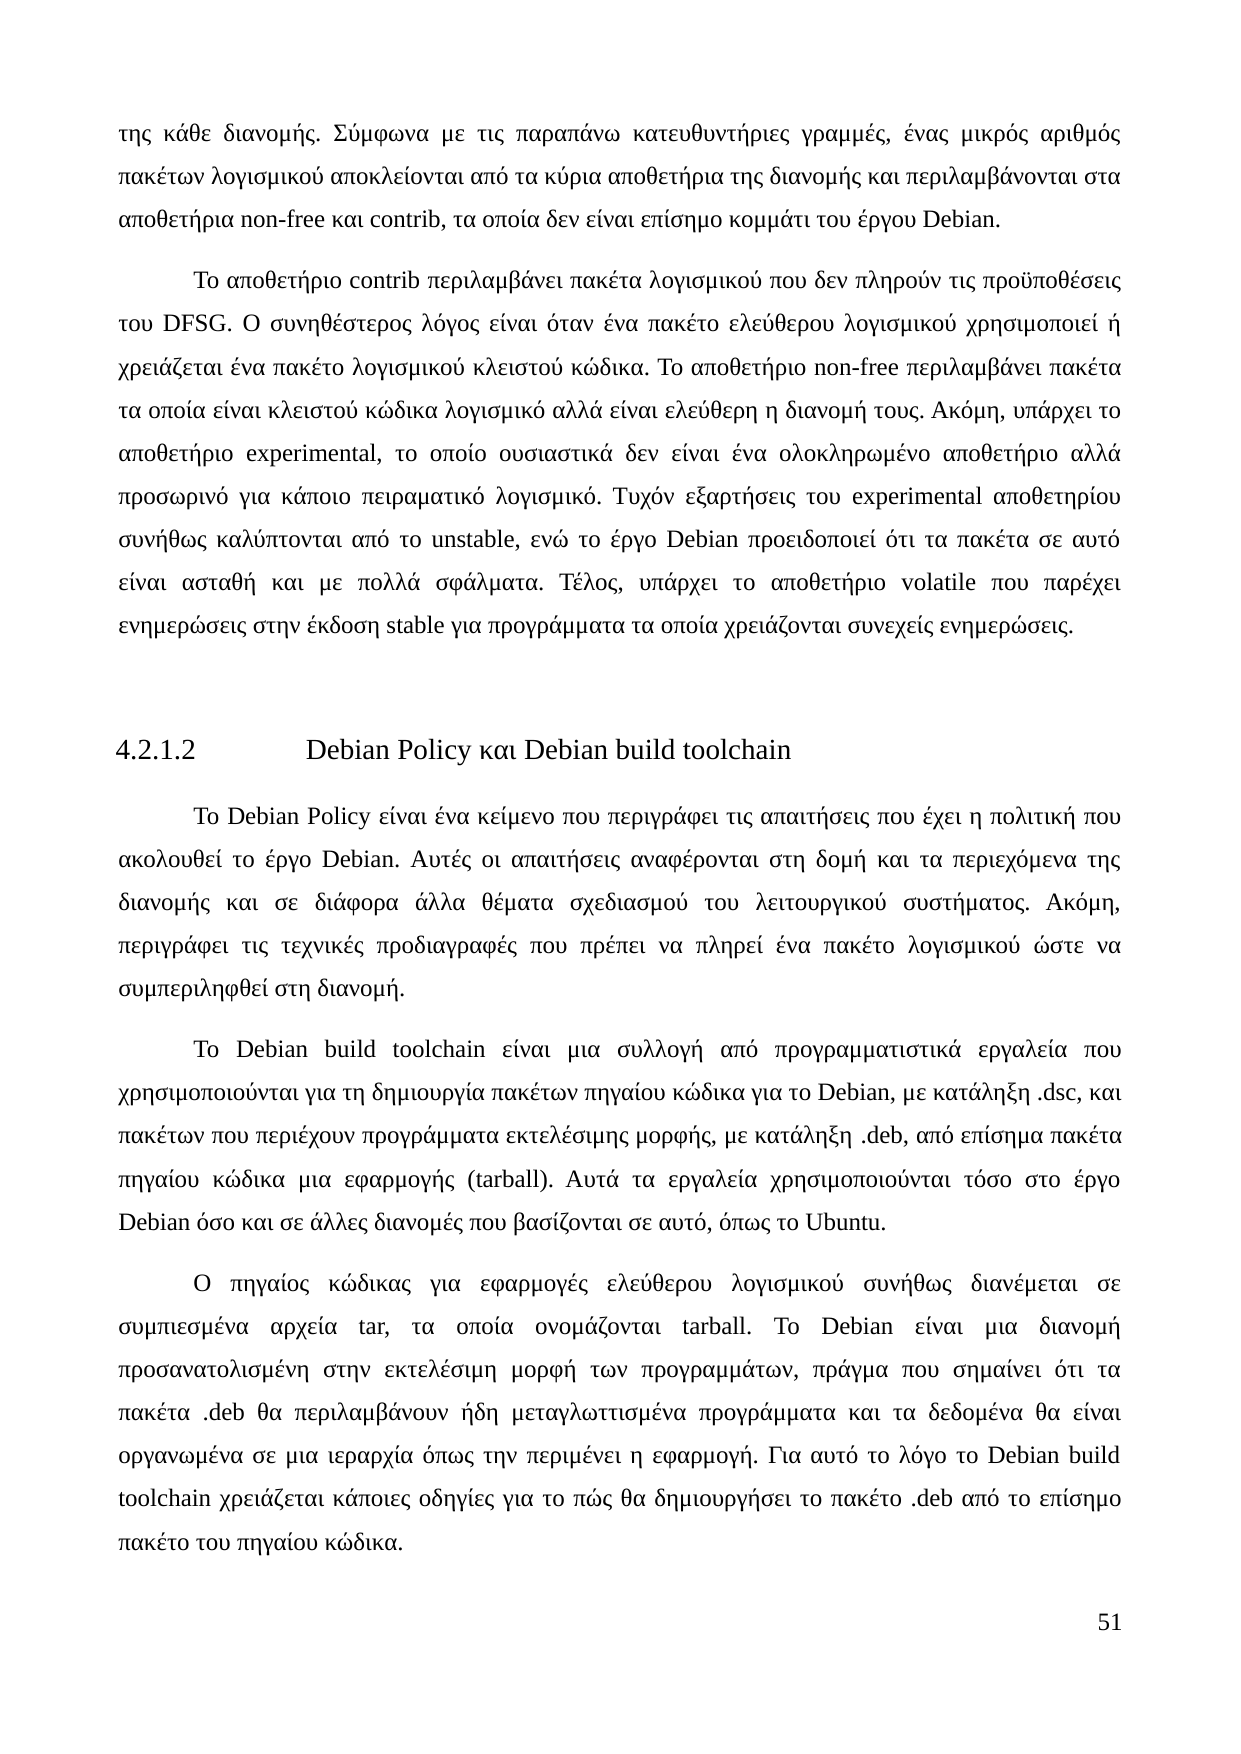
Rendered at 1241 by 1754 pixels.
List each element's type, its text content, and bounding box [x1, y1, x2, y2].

text Το Debian Policy είναι ένα κείμενο που περιγράφει τις απαιτήσεις που έχει η πολιτική που ακολουθεί το έργο Debian. Αυτές οι απαιτήσεις αναφέρονται στη δομή και τα περιεχόμενα της διανομής και σε διάφορα άλλα θέματα σχεδιασμού του λειτουργικού συστήματος. Ακόμη, περιγράφει τις τεχνικές προδιαγραφές που πρέπει να πληρεί ένα πακέτο λογισμικού ώστε να συμπεριληφθεί στη διανομή. [118, 801, 1122, 1002]
text Ο πηγαίος κώδικας για εφαρμογές ελεύθερου λογισμικού συνήθως διανέμεται σε συμπιεσμένα αρχεία tar, τα οποία ονομάζονται tarball. Το Debian είναι μια διανομή προσανατολισμένη στην εκτελέσιμη μορφή των προγραμμάτων, πράγμα που σημαίνει ότι τα πακέτα .deb θα περιλαμβάνουν ήδη μεταγλωττισμένα προγράμματα και τα δεδομένα θα είναι οργανωμένα σε μια ιεραρχία όπως την περιμένει η εφαρμογή. Για αυτό το λόγο το Debian build toolchain χρειάζεται κάποιες οδηγίες για το πώς θα δημιουργήσει το πακέτο .deb από το επίσημο πακέτο του πηγαίου κώδικα. [118, 1268, 1122, 1555]
text της κάθε διανομής. Σύμφωνα με τις παραπάνω κατευθυντήριες γραμμές, ένας μικρός αριθμός πακέτων λογισμικού αποκλείονται από τα κύρια αποθετήρια της διανομής και περιλαμβάνονται στα αποθετήρια non-free και contrib, τα οποία δεν είναι επίσημο κομμάτι του έργου Debian. [118, 118, 1122, 233]
text Το Debian build toolchain είναι μια συλλογή από προγραμματιστικά εργαλεία που χρησιμοποιούνται για τη δημιουργία πακέτων πηγαίου κώδικα για το Debian, με κατάληξη .dsc, και πακέτων που περιέχουν προγράμματα εκτελέσιμης μορφής, με κατάληξη .deb, από επίσημα πακέτα πηγαίου κώδικα μια εφαρμογής (tarball). Αυτά τα εργαλεία χρησιμοποιούνται τόσο στο έργο Debian όσο και σε άλλες διανομές που βασίζονται σε αυτό, όπως το Ubuntu. [118, 1034, 1122, 1236]
text Το αποθετήριο contrib περιλαμβάνει πακέτα λογισμικού που δεν πληρούν τις προϋποθέσεις του DFSG. Ο συνηθέστερος λόγος είναι όταν ένα πακέτο ελεύθερου λογισμικού χρησιμοποιεί ή χρειάζεται ένα πακέτο λογισμικού κλειστού κώδικα. Το αποθετήριο non-free περιλαμβάνει πακέτα τα οποία είναι κλειστού κώδικα λογισμικό αλλά είναι ελεύθερη η διανομή τους. Ακόμη, υπάρχει το αποθετήριο experimental, το οποίο ουσιαστικά δεν είναι ένα ολοκληρωμένο αποθετήριο αλλά προσωρινό για κάποιο πειραματικό λογισμικό. Τυχόν εξαρτήσεις του experimental αποθετηρίου συνήθως καλύπτονται από το unstable, ενώ το έργο Debian προειδοποιεί ότι τα πακέτα σε αυτό είναι ασταθή και με πολλά σφάλματα. Τέλος, υπάρχει το αποθετήριο volatile που παρέχει ενημερώσεις στην έκδοση stable για προγράμματα τα οποία χρειάζονται συνεχείς ενημερώσεις. [118, 265, 1122, 639]
list Debian Policy και Debian build toolchain [115, 732, 1122, 766]
